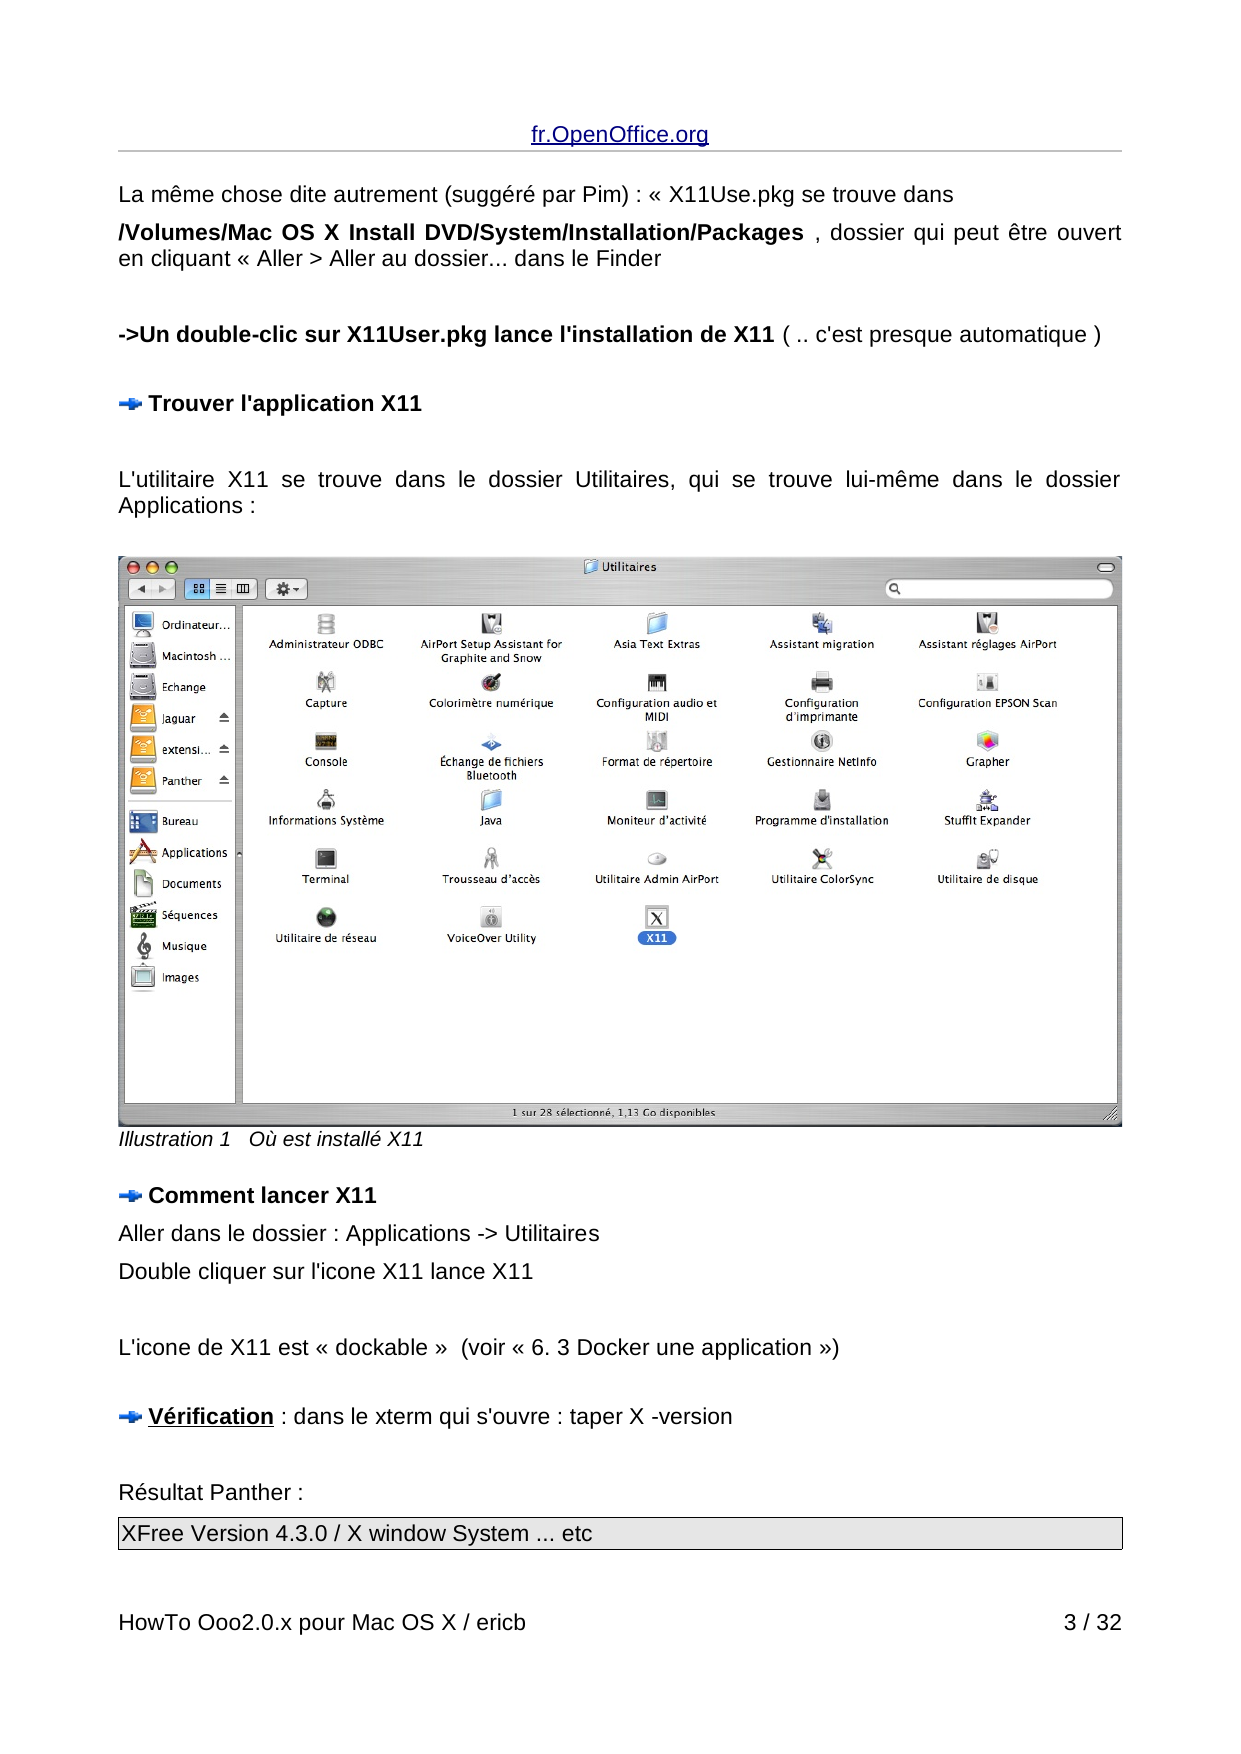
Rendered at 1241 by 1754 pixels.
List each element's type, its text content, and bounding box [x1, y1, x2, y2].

picture [119, 1190, 142, 1202]
picture [118, 556, 1123, 1127]
text XFree Version 4.3.0 / X window System ... etc [119, 1518, 1122, 1549]
text Double cliquer sur l'icone X11 lance X11 [118, 1258, 1122, 1284]
list Vérification : dans le xterm qui s'ouvre : taper X -version [118, 1404, 1122, 1430]
text La même chose dite autrement (suggéré par Pim) : « X11Use.pkg se trouve dans [118, 182, 1122, 208]
list Trouver l'application X11 [118, 391, 1122, 417]
text ->Un double-clic sur X11User.pkg lance l'installation de X11 ( .. c'est presque automatique ) [118, 321, 1122, 347]
text L'icone de X11 est « dockable » (voir « 6. 3 Docker une application ») [118, 1334, 1122, 1360]
text /Volumes/Mac OS X Install DVD/System/Installation/Packages , dossier qui peut être ouvert en cliquant « Aller > Aller au dossier... dans le Finder [118, 219, 1122, 271]
text Aller dans le dossier : Applications -> Utilitaires [118, 1220, 1122, 1246]
list Comment lancer X11 [118, 1183, 1122, 1209]
picture [119, 1411, 142, 1423]
text Illustration 1 Où est installé X11 [118, 1127, 1122, 1151]
picture [119, 398, 142, 410]
text L'utilitaire X11 se trouve dans le dossier Utilitaires, qui se trouve lui-même dans le dossier Applications : [118, 466, 1122, 518]
text Résultat Panther : [118, 1479, 1122, 1505]
